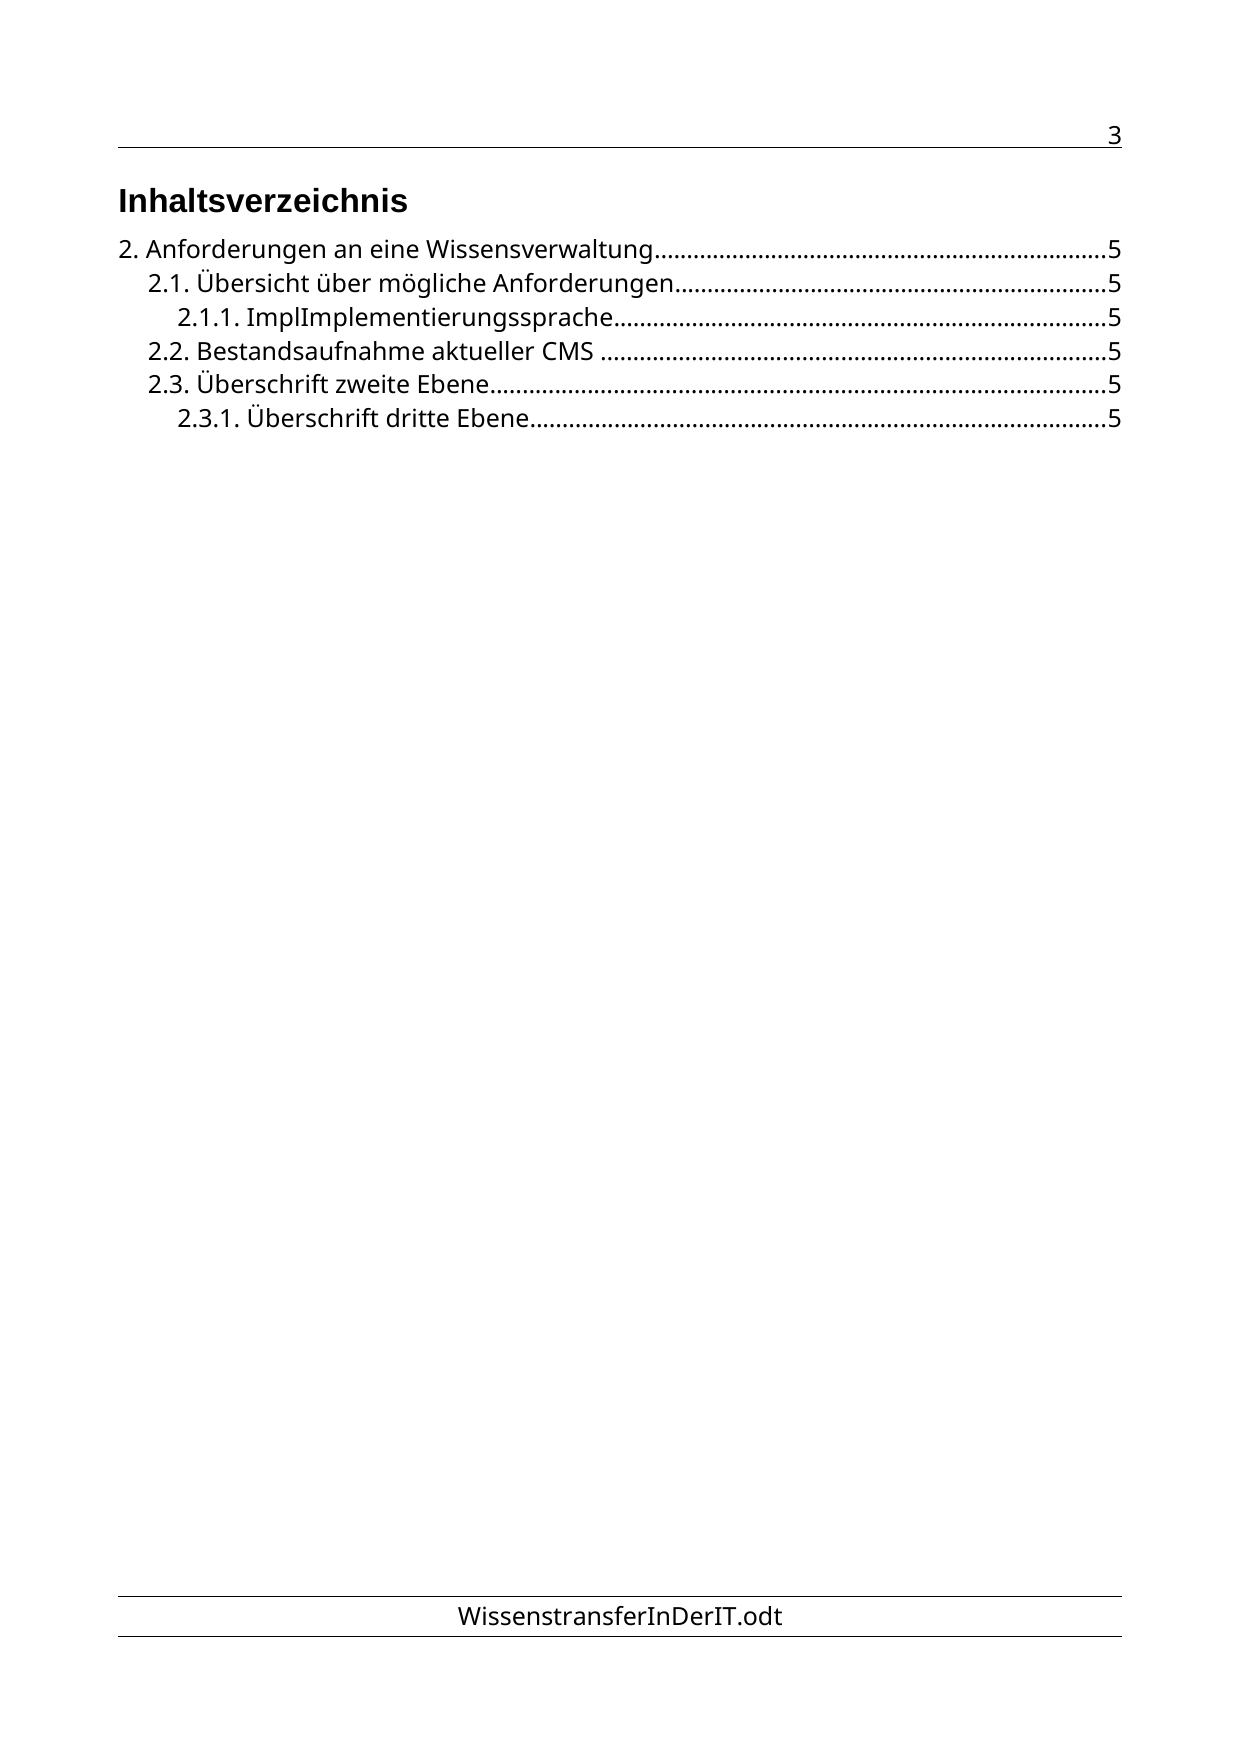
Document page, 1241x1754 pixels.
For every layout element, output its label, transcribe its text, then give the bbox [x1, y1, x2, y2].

subtitle Inhaltsverzeichnis [118, 182, 1122, 219]
text 2.1.1. ImplImplementierungssprache 5 [177, 299, 1122, 333]
text 2.1. Übersicht über mögliche Anforderungen 5 [148, 266, 1122, 299]
text 2.2. Bestandsaufnahme aktueller CMS 5 [148, 333, 1122, 367]
text 2.3.1. Überschrift dritte Ebene 5 [177, 401, 1122, 435]
text 2.3. Überschrift zweite Ebene 5 [148, 367, 1122, 401]
text 2. Anforderungen an eine Wissensverwaltung 5 [118, 232, 1122, 266]
